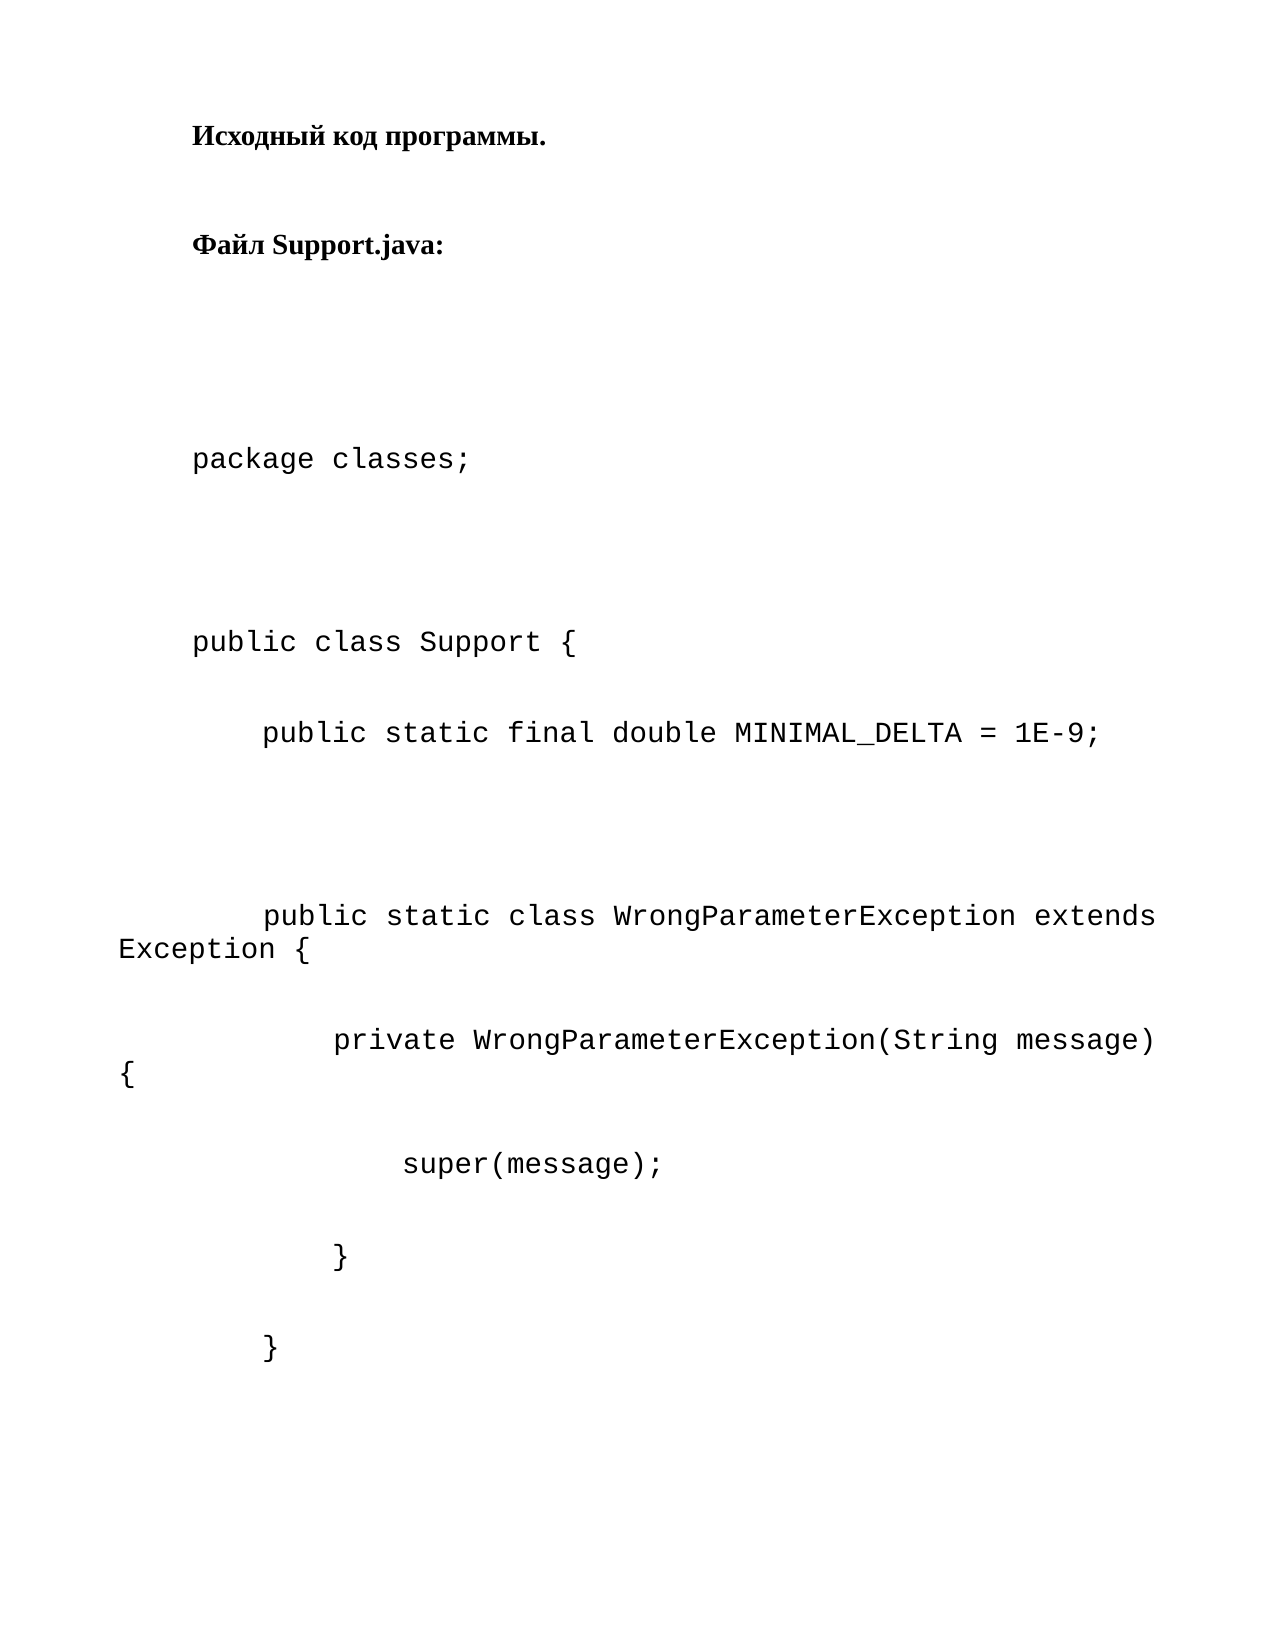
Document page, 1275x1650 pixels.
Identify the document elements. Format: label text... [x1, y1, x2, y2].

text public class Support { [118, 627, 1157, 660]
text super(message); [118, 1149, 1157, 1183]
text Исходный код программы. [118, 118, 1157, 152]
text } [118, 1241, 1157, 1274]
text public static final double MINIMAL_DELTA = 1E-9; [118, 718, 1157, 751]
text package classes; [118, 444, 1157, 477]
text Файл Support.java: [118, 227, 1157, 260]
text private WrongParameterException(String message) { [118, 1025, 1157, 1091]
text public static class WrongParameterException extends Exception { [118, 901, 1157, 967]
text } [118, 1332, 1157, 1365]
